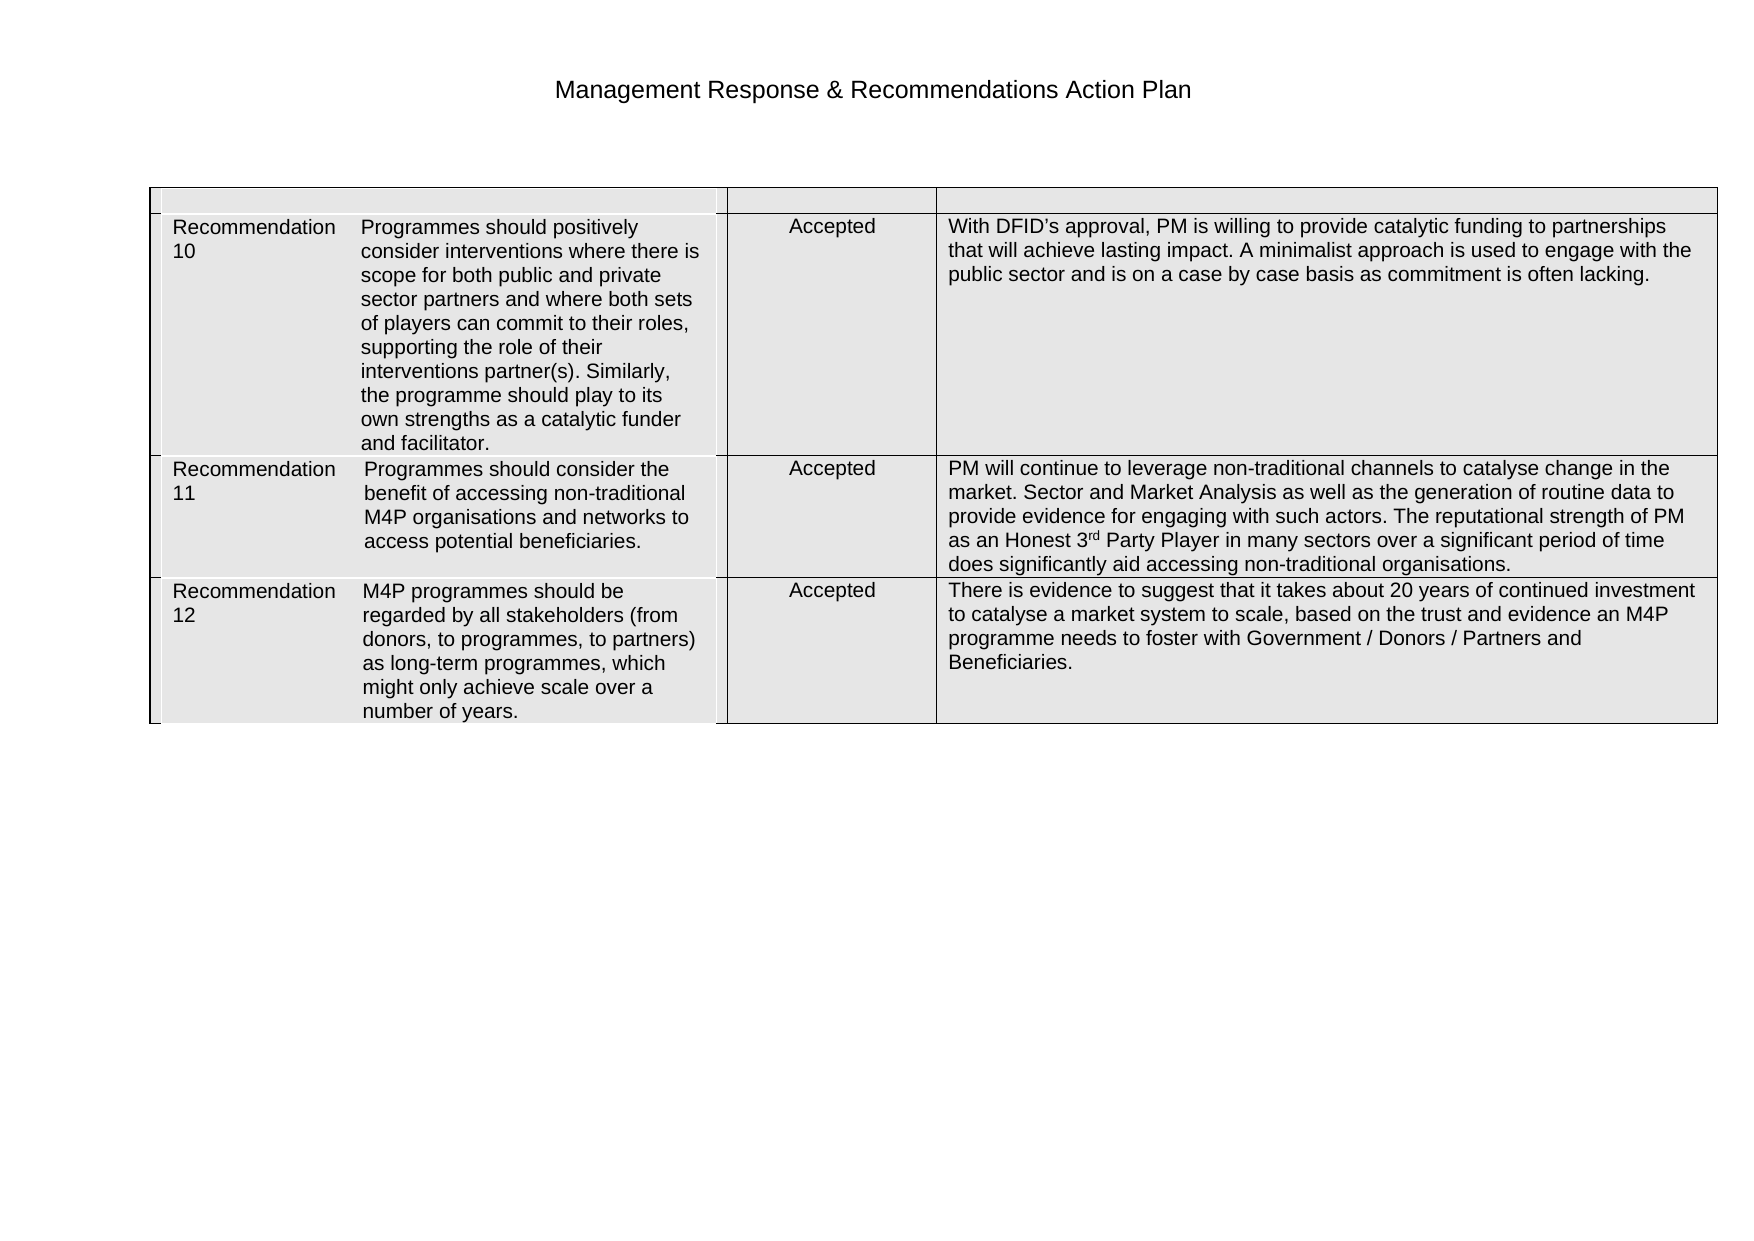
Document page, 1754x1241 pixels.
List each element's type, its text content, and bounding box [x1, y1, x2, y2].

table_header [349, 189, 716, 213]
table_cell [728, 188, 936, 213]
table_cell There is evidence to suggest that it takes about 20 years of continued investment to catalyse a market system to scale, based on the trust and evidence an M4P programme needs to foster with Government / Donors / Partners and Beneficiaries. [937, 578, 1717, 723]
table_header Programmes should consider the benefit of accessing non-traditional M4P organisations and networks to access potential beneficiaries. [353, 457, 716, 576]
table_cell [151, 214, 161, 455]
table_header [162, 189, 348, 213]
table_cell PM will continue to leverage non-traditional channels to catalyse change in the market. Sector and Market Analysis as well as the generation of routine data to provide evidence for engaging with such actors. The reputational strength of PM as an Honest 3rd Party Player in many sectors over a significant period of time does significantly aid accessing non-traditional organisations. [937, 456, 1717, 577]
table_cell [717, 214, 727, 455]
table_header Recommendation 11 [162, 457, 353, 576]
table_cell With DFID’s approval, PM is willing to provide catalytic funding to partnerships that will achieve lasting impact. A minimalist approach is used to engage with the public sector and is on a case by case basis as commitment is often lacking. [937, 214, 1717, 455]
table_cell [717, 456, 727, 577]
table_cell [151, 578, 161, 723]
table_header Recommendation 12 [162, 579, 351, 722]
table_cell [717, 578, 727, 723]
table_cell [151, 456, 161, 577]
table_cell Accepted [728, 578, 936, 723]
table_cell Accepted [728, 214, 936, 455]
table_cell Accepted [728, 456, 936, 577]
table_header M4P programmes should be regarded by all stakeholders (from donors, to programmes, to partners) as long-term programmes, which might only achieve scale over a number of years. [351, 579, 716, 722]
table_cell [151, 188, 161, 213]
table_cell [717, 188, 727, 213]
table_cell [937, 188, 1717, 213]
table_header Programmes should positively consider interventions where there is scope for both public and private sector partners and where both sets of players can commit to their roles, supporting the role of their interventions partner(s). Similarly, the programme should play to its own strengths as a catalytic funder and facilitator. [349, 215, 716, 454]
table_header Recommendation 10 [162, 215, 349, 454]
